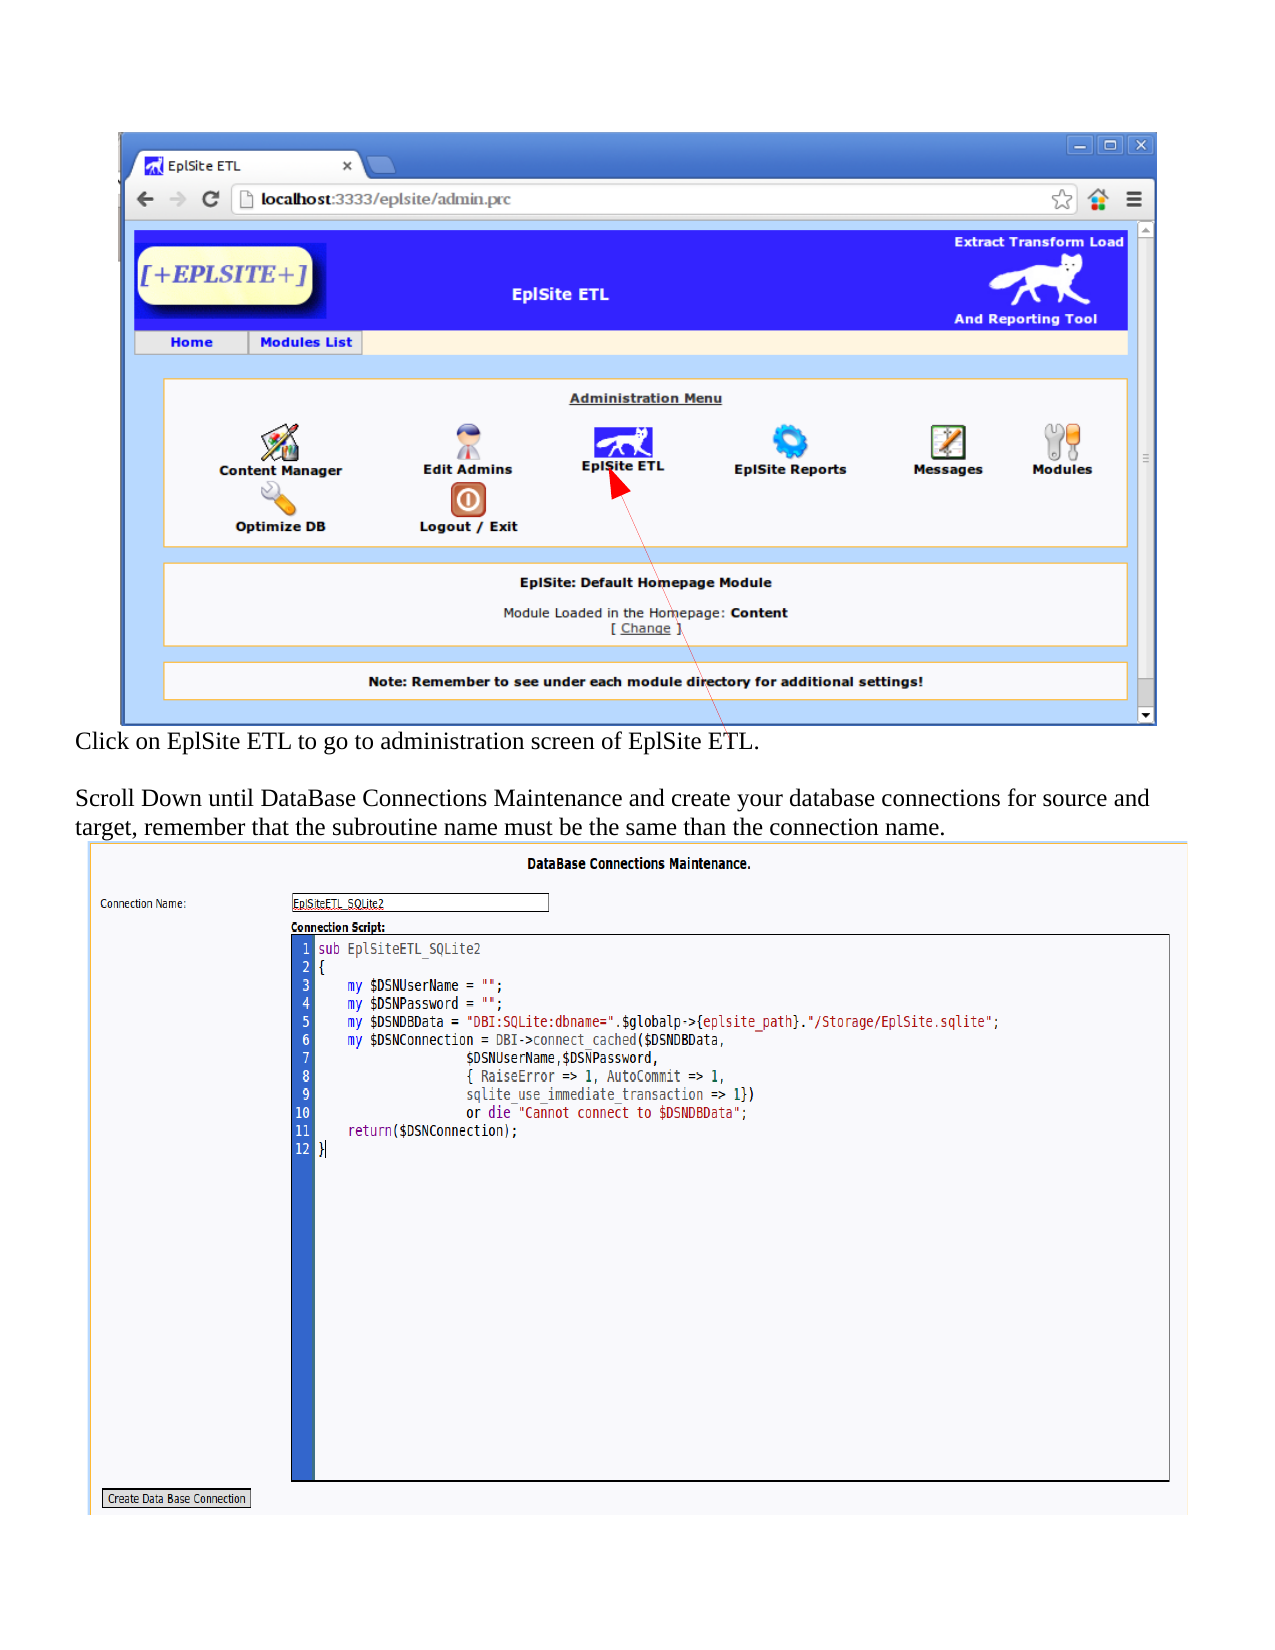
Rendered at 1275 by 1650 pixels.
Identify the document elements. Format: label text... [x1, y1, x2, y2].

text Click on EplSite ETL to go to administration screen of EplSite ETL. [75, 118, 1200, 755]
text Scroll Down until DataBase Connections Maintenance and create your database connections for source and target, remember that the subroutine name must be the same than the connection name. [75, 783, 1200, 841]
picture [118, 132, 1157, 726]
picture [87, 841, 1188, 1515]
